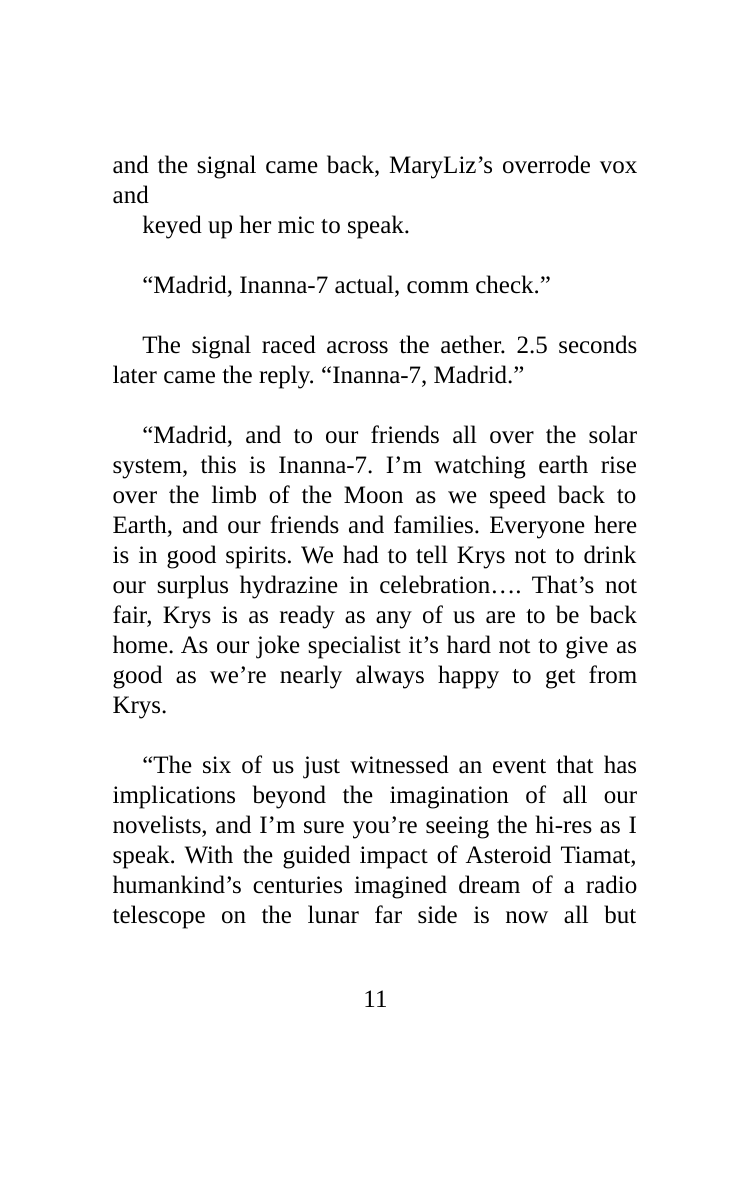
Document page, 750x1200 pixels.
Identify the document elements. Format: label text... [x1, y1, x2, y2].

text “The six of us just witnessed an event that has implications beyond the imagination of all our novelists, and I’m sure you’re seeing the hi-res as I speak. With the guided impact of Asteroid Tiamat, humankind’s centuries imagined dream of a radio telescope on the lunar far side is now all but [112, 750, 637, 930]
text keyed up her mic to speak. [112, 210, 637, 240]
text “Madrid, Inanna-7 actual, comm check.” [112, 270, 637, 300]
text and the signal came back, MaryLiz’s overrode vox and [112, 150, 637, 210]
text The signal raced across the aether. 2.5 seconds later came the reply. “Inanna-7, Madrid.” [112, 330, 637, 390]
text “Madrid, and to our friends all over the solar system, this is Inanna-7. I’m watching earth rise over the limb of the Moon as we speed back to Earth, and our friends and families. Everyone here is in good spirits. We had to tell Krys not to drink our surplus hydrazine in celebration…. That’s not fair, Krys is as ready as any of us are to be back home. As our joke specialist it’s hard not to give as good as we’re nearly always happy to get from Krys. [112, 420, 637, 720]
